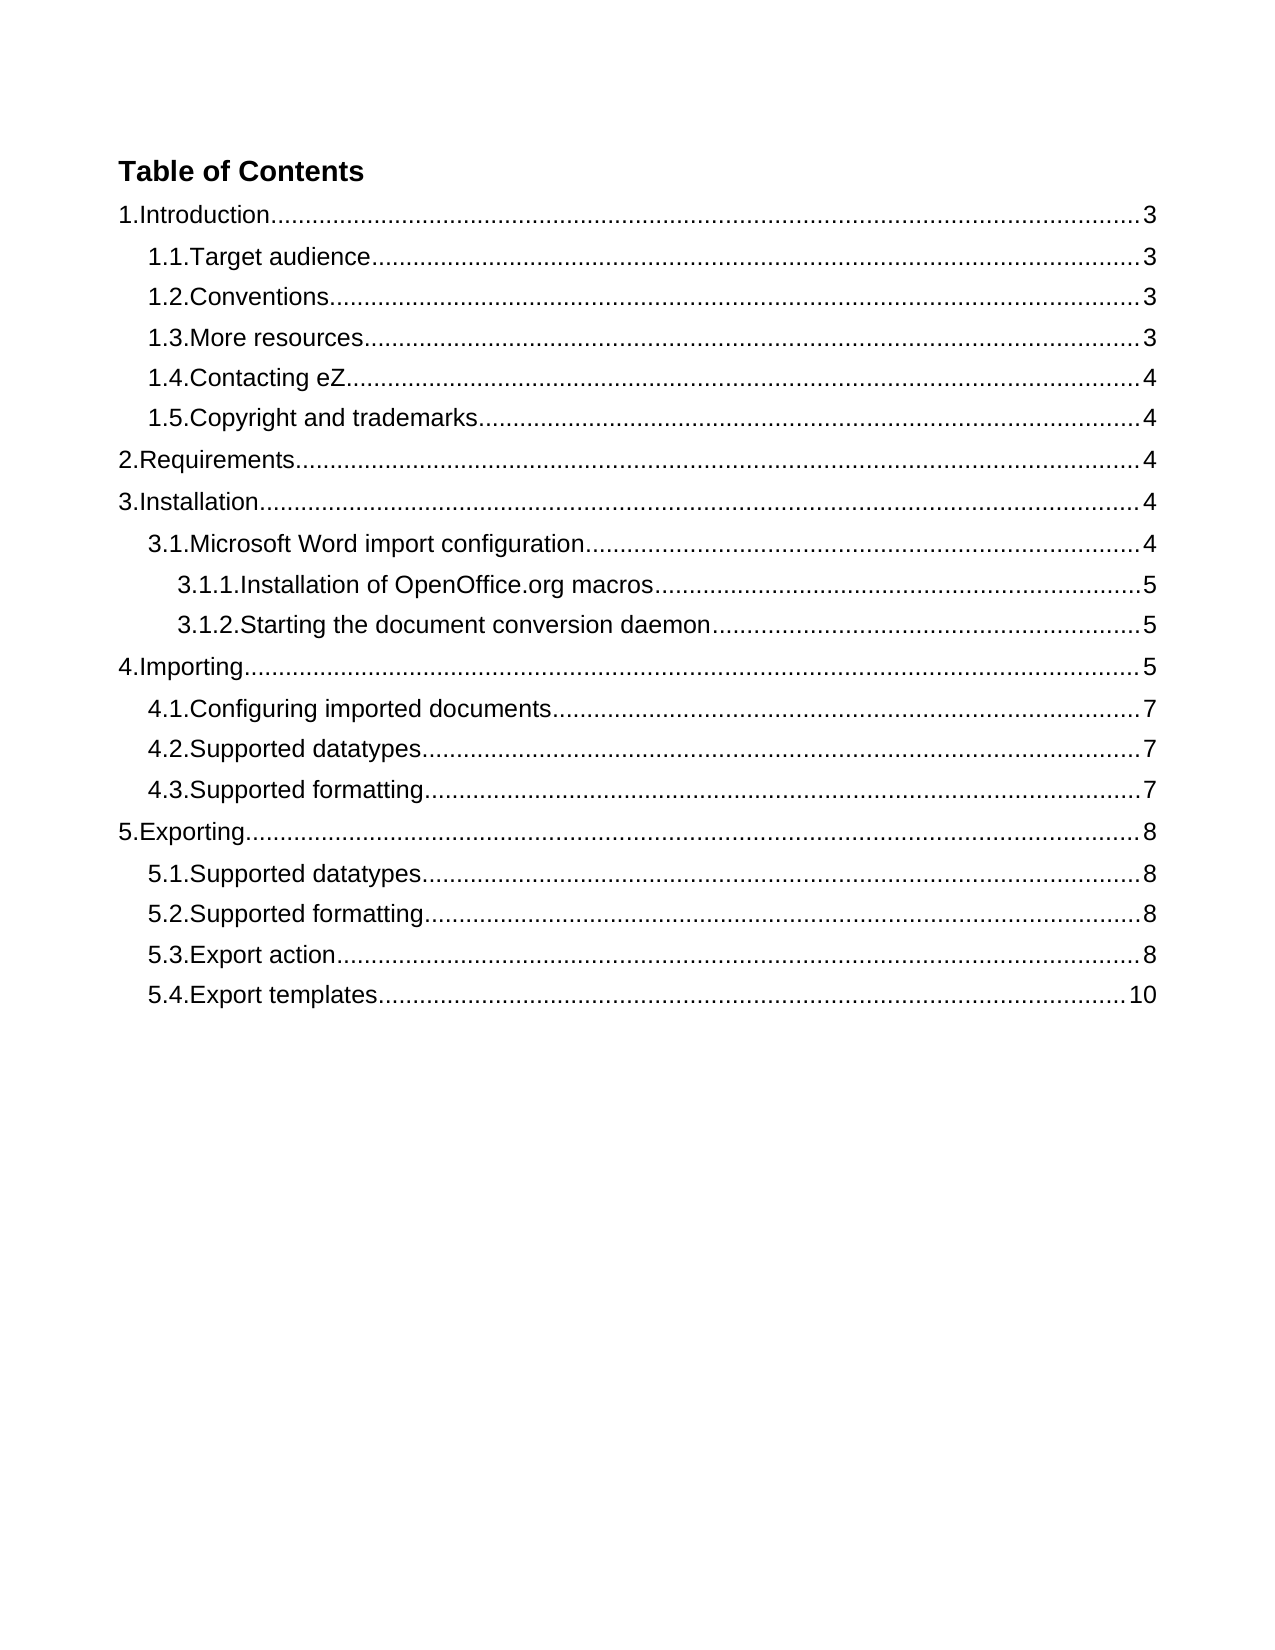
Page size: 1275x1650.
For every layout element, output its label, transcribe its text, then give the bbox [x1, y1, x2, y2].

text 2.Requirements 4 [118, 446, 1157, 474]
text 4.2.Supported datatypes 7 [148, 735, 1157, 763]
text 4.3.Supported formatting 7 [148, 776, 1157, 804]
text 1.3.More resources 3 [148, 323, 1157, 351]
text 4.1.Configuring imported documents 7 [148, 695, 1157, 723]
text 3.Installation 4 [118, 488, 1157, 516]
text 1.5.Copyright and trademarks 4 [148, 404, 1157, 432]
text 5.Exporting 8 [118, 818, 1157, 846]
text 1.4.Contacting eZ 4 [148, 364, 1157, 392]
text 3.1.2.Starting the document conversion daemon 5 [177, 611, 1157, 639]
text 1.2.Conventions 3 [148, 283, 1157, 311]
text 3.1.Microsoft Word import configuration 4 [148, 530, 1157, 558]
text 5.1.Supported datatypes 8 [148, 859, 1157, 888]
text 5.4.Export templates 10 [148, 981, 1157, 1009]
text 4.Importing 5 [118, 653, 1157, 681]
text 5.3.Export action 8 [148, 940, 1157, 968]
text 1.Introduction 3 [118, 200, 1157, 228]
text 3.1.1.Installation of OpenOffice.org macros 5 [177, 570, 1157, 598]
subtitle Table of Contents [118, 155, 1157, 188]
text 1.1.Target audience 3 [148, 242, 1157, 270]
text 5.2.Supported formatting 8 [148, 900, 1157, 928]
